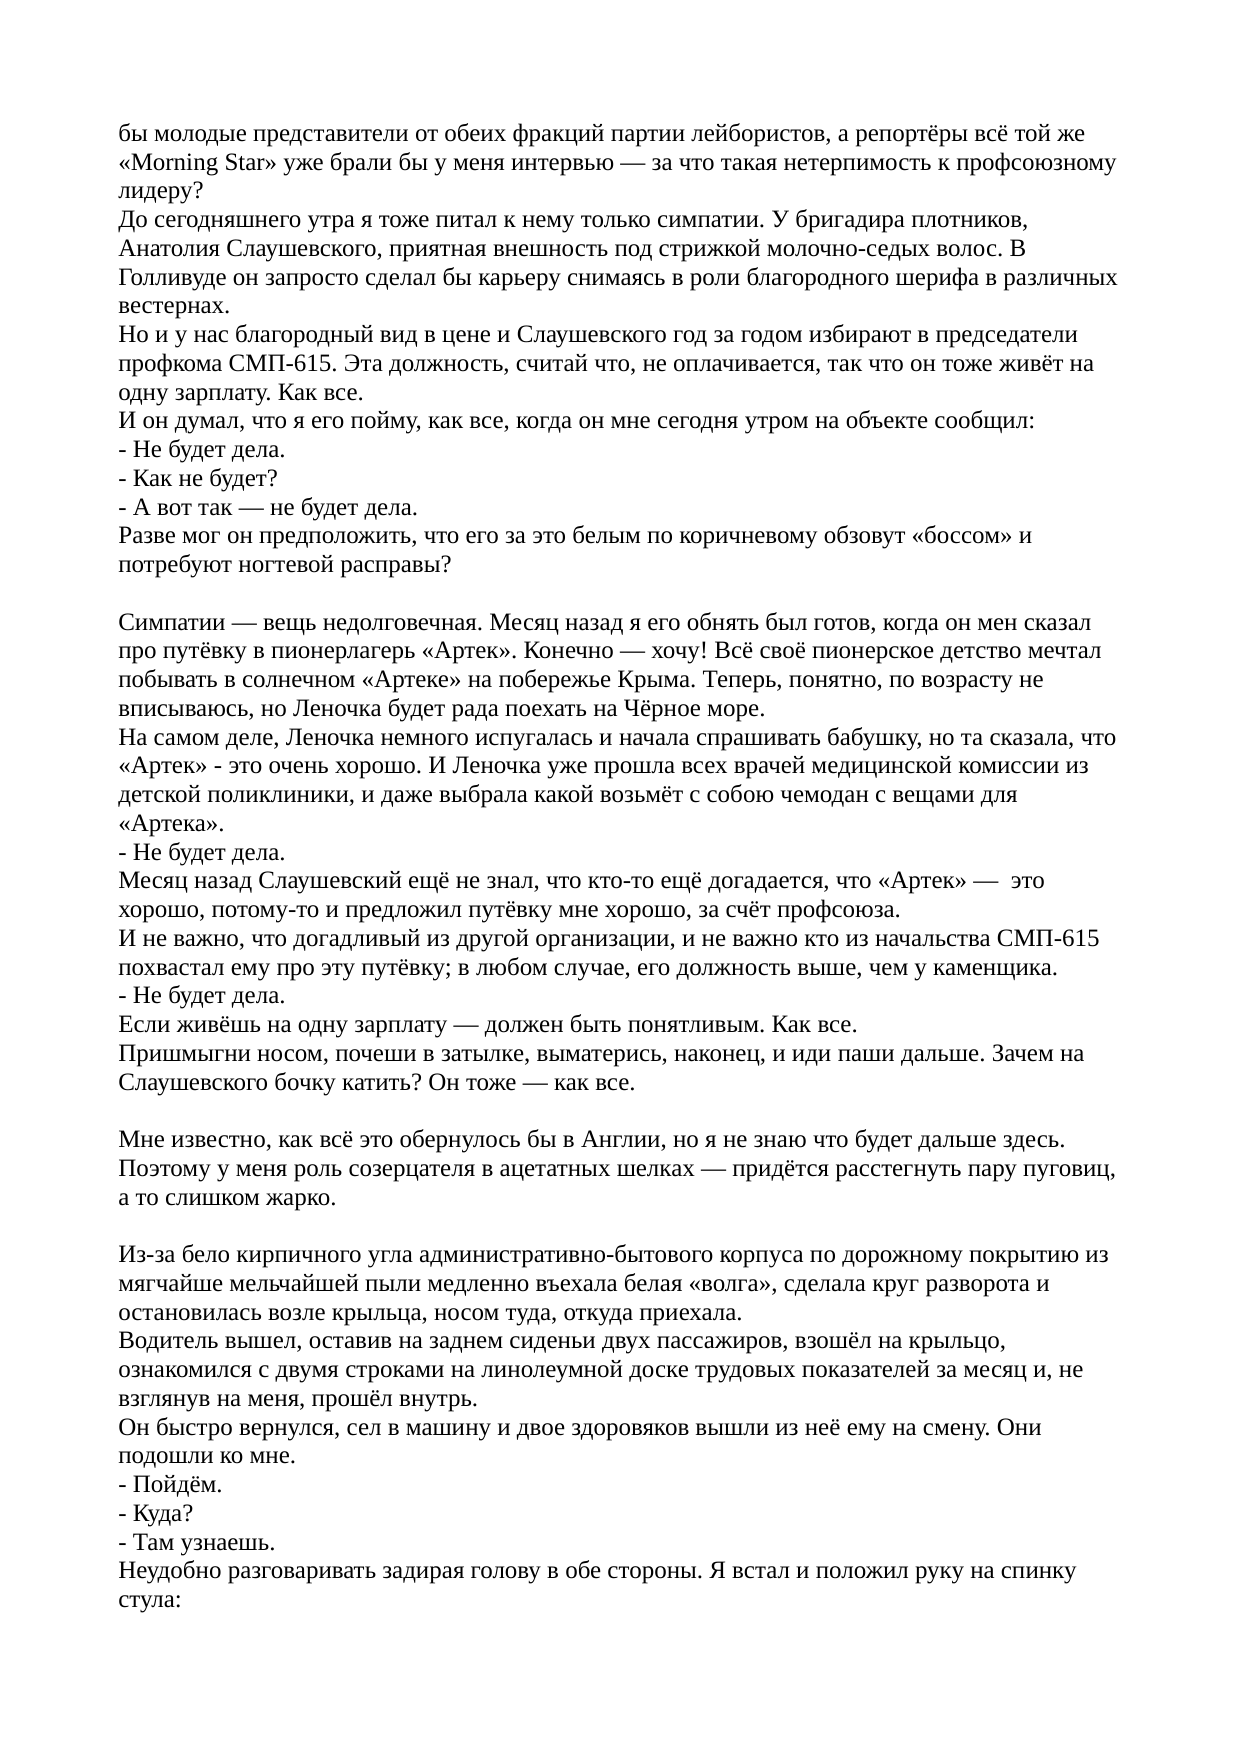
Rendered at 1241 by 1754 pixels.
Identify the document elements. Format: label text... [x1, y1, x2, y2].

text - Куда? [118, 1498, 1122, 1527]
text - Как не будет? [118, 463, 1122, 492]
text Из-за бело кирпичного угла административно-бытового корпуса по дорожному покрытию из мягчайше мельчайшей пыли медленно въехала белая «волга», сделала круг разворота и остановилась возле крыльца, носом туда, откуда приехала. [118, 1239, 1122, 1326]
text - Не будет дела. [118, 981, 1122, 1009]
text - Не будет дела. [118, 837, 1122, 866]
text бы молодые представители от обеих фракций партии лейбористов, а репортёры всё той же «Morning Star» уже брали бы у меня интервью — за что такая нетерпимость к профсоюзному лидеру? [118, 118, 1122, 204]
text Он быстро вернулся, сел в машину и двое здоровяков вышли из неё ему на смену. Они подошли ко мне. [118, 1412, 1122, 1469]
text На самом деле, Леночка немного испугалась и начала спрашивать бабушку, но та сказала, что «Артек» - это очень хорошо. И Леночка уже прошла всех врачей медицинской комиссии из детской поликлиники, и даже выбрала какой возьмёт с собою чемодан с вещами для «Артека». [118, 722, 1122, 837]
text Мне известно, как всё это обернулось бы в Англии, но я не знаю что будет дальше здесь. Поэтому у меня роль созерцателя в ацетатных шелках — придётся расстегнуть пару пуговиц, а то слишком жарко. [118, 1124, 1122, 1211]
text До сегодняшнего утра я тоже питал к нему только симпатии. У бригадира плотников, Анатолия Слаушевского, приятная внешность под стрижкой молочно-седых волос. В Голливуде он запросто сделал бы карьеру снимаясь в роли благородного шерифа в различных вестернах. [118, 204, 1122, 319]
text Месяц назад Слаушевский ещё не знал, что кто-то ещё догадается, что «Артек» — это хорошо, потому-то и предложил путёвку мне хорошо, за счёт профсоюза. [118, 866, 1122, 923]
text Неудобно разговаривать задирая голову в обе стороны. Я встал и положил руку на спинку стула: [118, 1556, 1122, 1613]
text И он думал, что я его пойму, как все, когда он мне сегодня утром на объекте сообщил: [118, 406, 1122, 434]
text - Там узнаешь. [118, 1527, 1122, 1556]
text Пришмыгни носом, почеши в затылке, выматерись, наконец, и иди паши дальше. Зачем на Слаушевского бочку катить? Он тоже — как все. [118, 1038, 1122, 1096]
text Если живёшь на одну зарплату — должен быть понятливым. Как все. [118, 1009, 1122, 1038]
text И не важно, что догадливый из другой организации, и не важно кто из начальства СМП-615 похвастал ему про эту путёвку; в любом случае, его должность выше, чем у каменщика. [118, 923, 1122, 981]
text Симпатии — вещь недолговечная. Месяц назад я его обнять был готов, когда он мен сказал про путёвку в пионерлагерь «Артек». Конечно — хочу! Всё своё пионерское детство мечтал побывать в солнечном «Артеке» на побережье Крыма. Теперь, понятно, по возрасту не вписываюсь, но Леночка будет рада поехать на Чёрное море. [118, 607, 1122, 722]
text Водитель вышел, оставив на заднем сиденьи двух пассажиров, взошёл на крыльцо, ознакомился с двумя строками на линолеумной доске трудовых показателей за месяц и, не взглянув на меня, прошёл внутрь. [118, 1326, 1122, 1412]
text - А вот так — не будет дела. [118, 492, 1122, 521]
text - Не будет дела. [118, 434, 1122, 463]
text Разве мог он предположить, что его за это белым по коричневому обзовут «боссом» и потребуют ногтевой расправы? [118, 521, 1122, 578]
text Но и у нас благородный вид в цене и Слаушевского год за годом избирают в председатели профкома СМП-615. Эта должность, считай что, не оплачивается, так что он тоже живёт на одну зарплату. Как все. [118, 319, 1122, 406]
text - Пойдём. [118, 1469, 1122, 1498]
